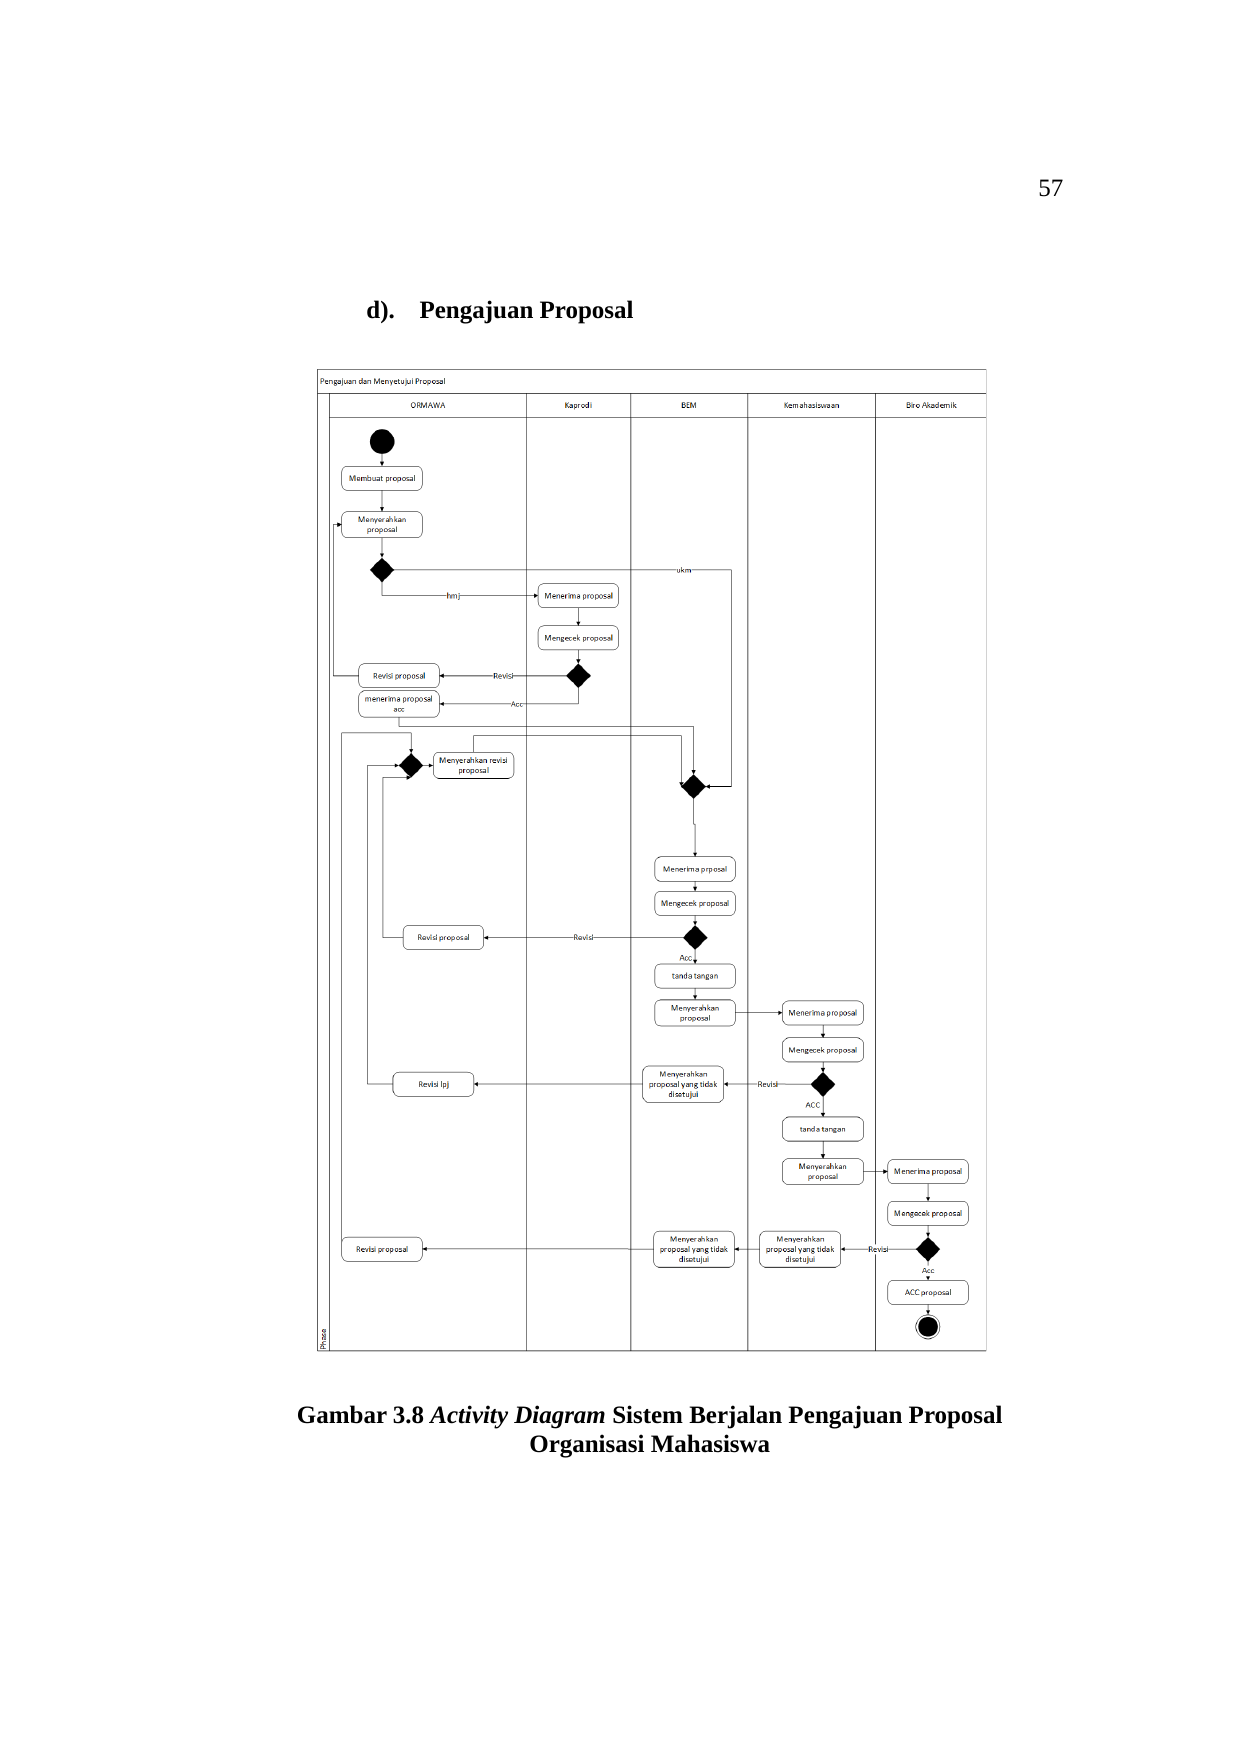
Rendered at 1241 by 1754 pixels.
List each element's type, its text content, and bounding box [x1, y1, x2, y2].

text Gambar 3.8 Activity Diagram Sistem Berjalan Pengajuan Proposal Organisasi Mahasiswa [236, 1400, 1063, 1458]
picture [315, 368, 987, 1354]
list Pengajuan Proposal [313, 295, 1063, 324]
table_header [236, 338, 1063, 1388]
